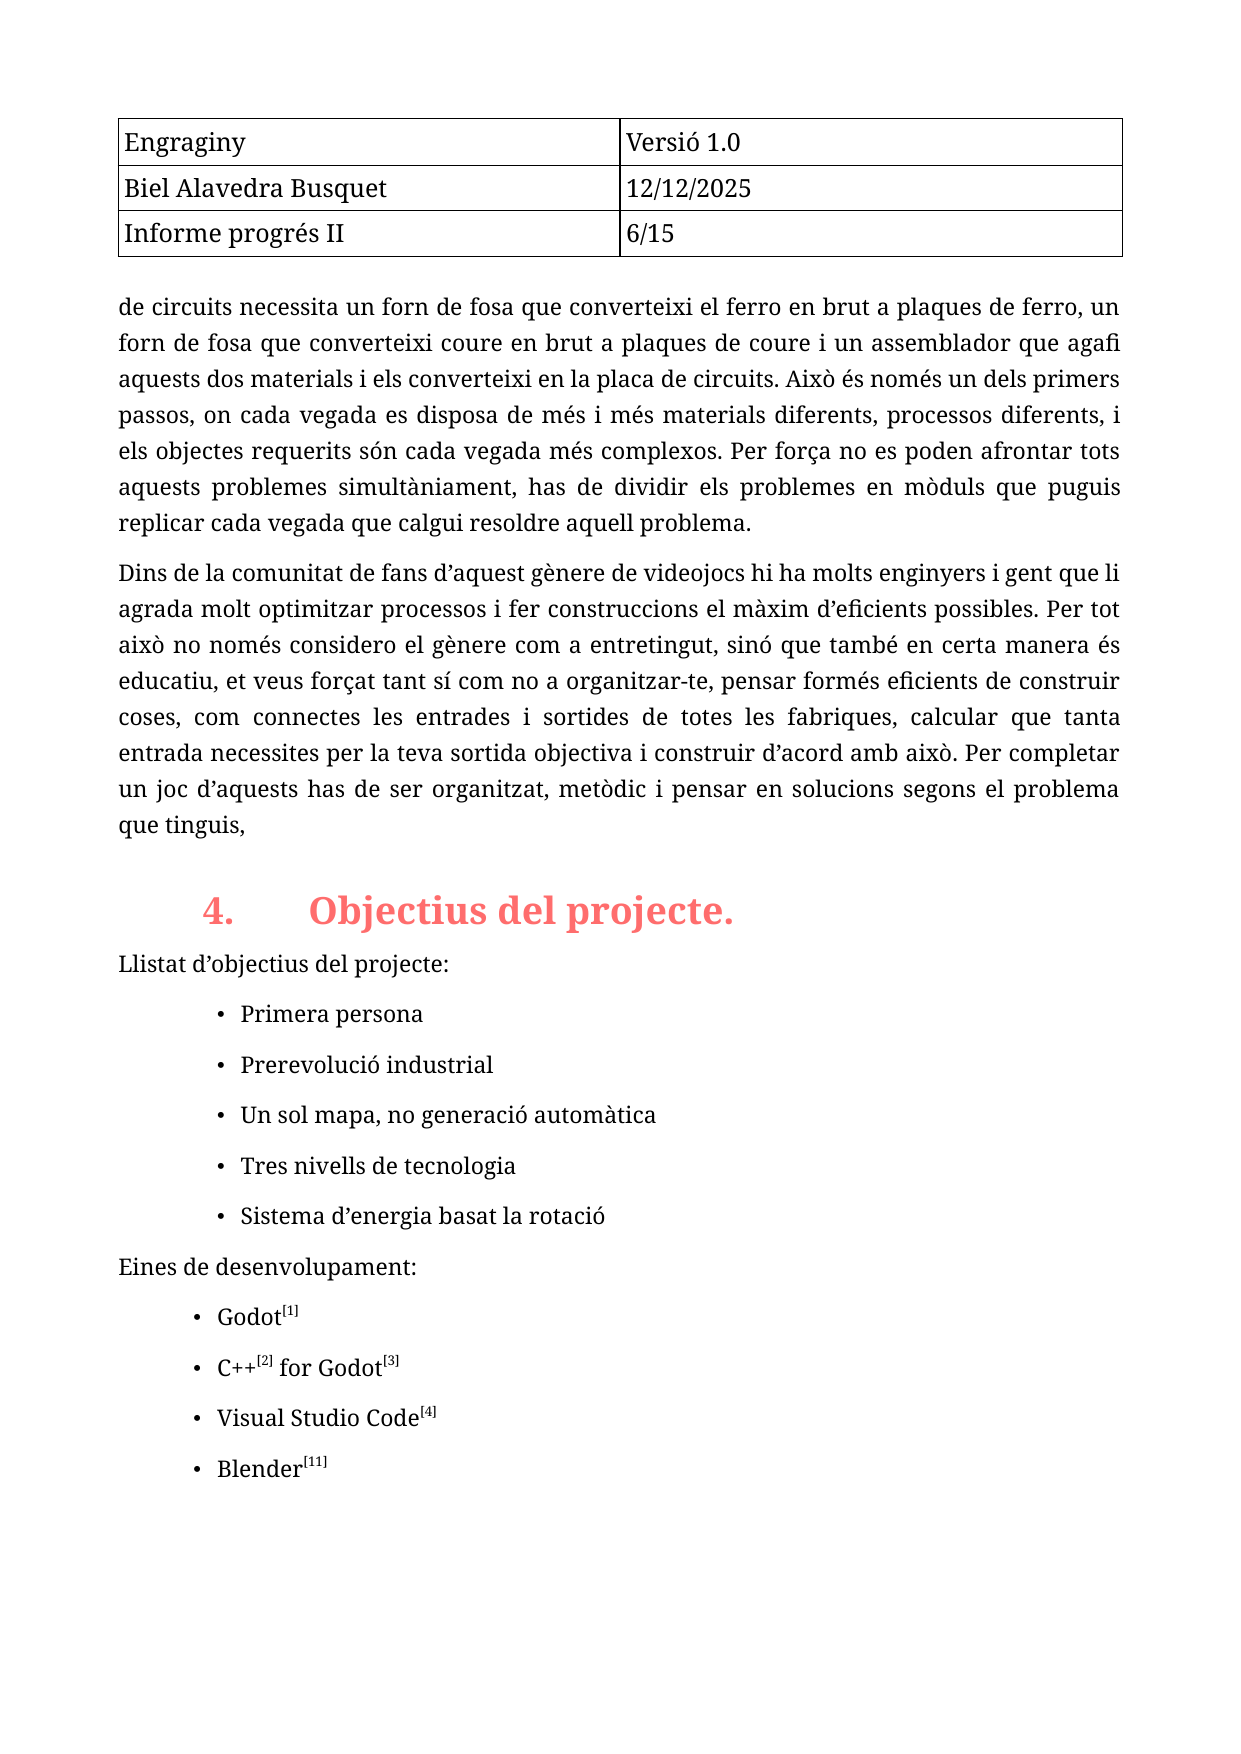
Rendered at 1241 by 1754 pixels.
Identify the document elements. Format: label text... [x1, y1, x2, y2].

text de circuits necessita un forn de fosa que converteixi el ferro en brut a plaques de ferro, un forn de fosa que converteixi coure en brut a plaques de coure i un assemblador que agafi aquests dos materials i els converteixi en la placa de circuits. Això és només un dels primers passos, on cada vegada es disposa de més i més materials diferents, processos diferents, i els objectes requerits són cada vegada més complexos. Per força no es poden afrontar tots aquests problemes simultàniament, has de dividir els problemes en mòduls que puguis replicar cada vegada que calgui resoldre aquell problema. [118, 291, 1122, 538]
list Visual Studio Code[4] [193, 1402, 1122, 1433]
list Godot[1] [193, 1301, 1122, 1332]
list Sistema d’energia basat la rotació [217, 1200, 1122, 1231]
text Llistat d’objectius del projecte: [118, 948, 1122, 979]
list Un sol mapa, no generació automàtica [217, 1099, 1122, 1130]
list ­ [193, 1503, 1122, 1534]
list Prerevolució industrial [217, 1049, 1122, 1080]
list Tres nivells de tecnologia [217, 1150, 1122, 1181]
text Eines de desenvolupament: [118, 1251, 1122, 1282]
list C++[2] for Godot[3] [193, 1352, 1122, 1383]
list Blender[11] [193, 1453, 1122, 1484]
subtitle Objectius del projecte. [193, 884, 1122, 935]
list Primera persona [217, 998, 1122, 1029]
text Dins de la comunitat de fans d’aquest gènere de videojocs hi ha molts enginyers i gent que li agrada molt optimitzar processos i fer construccions el màxim d’eficients possibles. Per tot això no només considero el gènere com a entretingut, sinó que també en certa manera és educatiu, et veus forçat tant sí com no a organitzar-te, pensar formés eficients de construir coses, com connectes les entrades i sortides de totes les fabriques, calcular que tanta entrada necessites per la teva sortida objectiva i construir d’acord amb això. Per completar un joc d’aquests has de ser organitzat, metòdic i pensar en solucions segons el problema que tinguis, [118, 557, 1122, 840]
